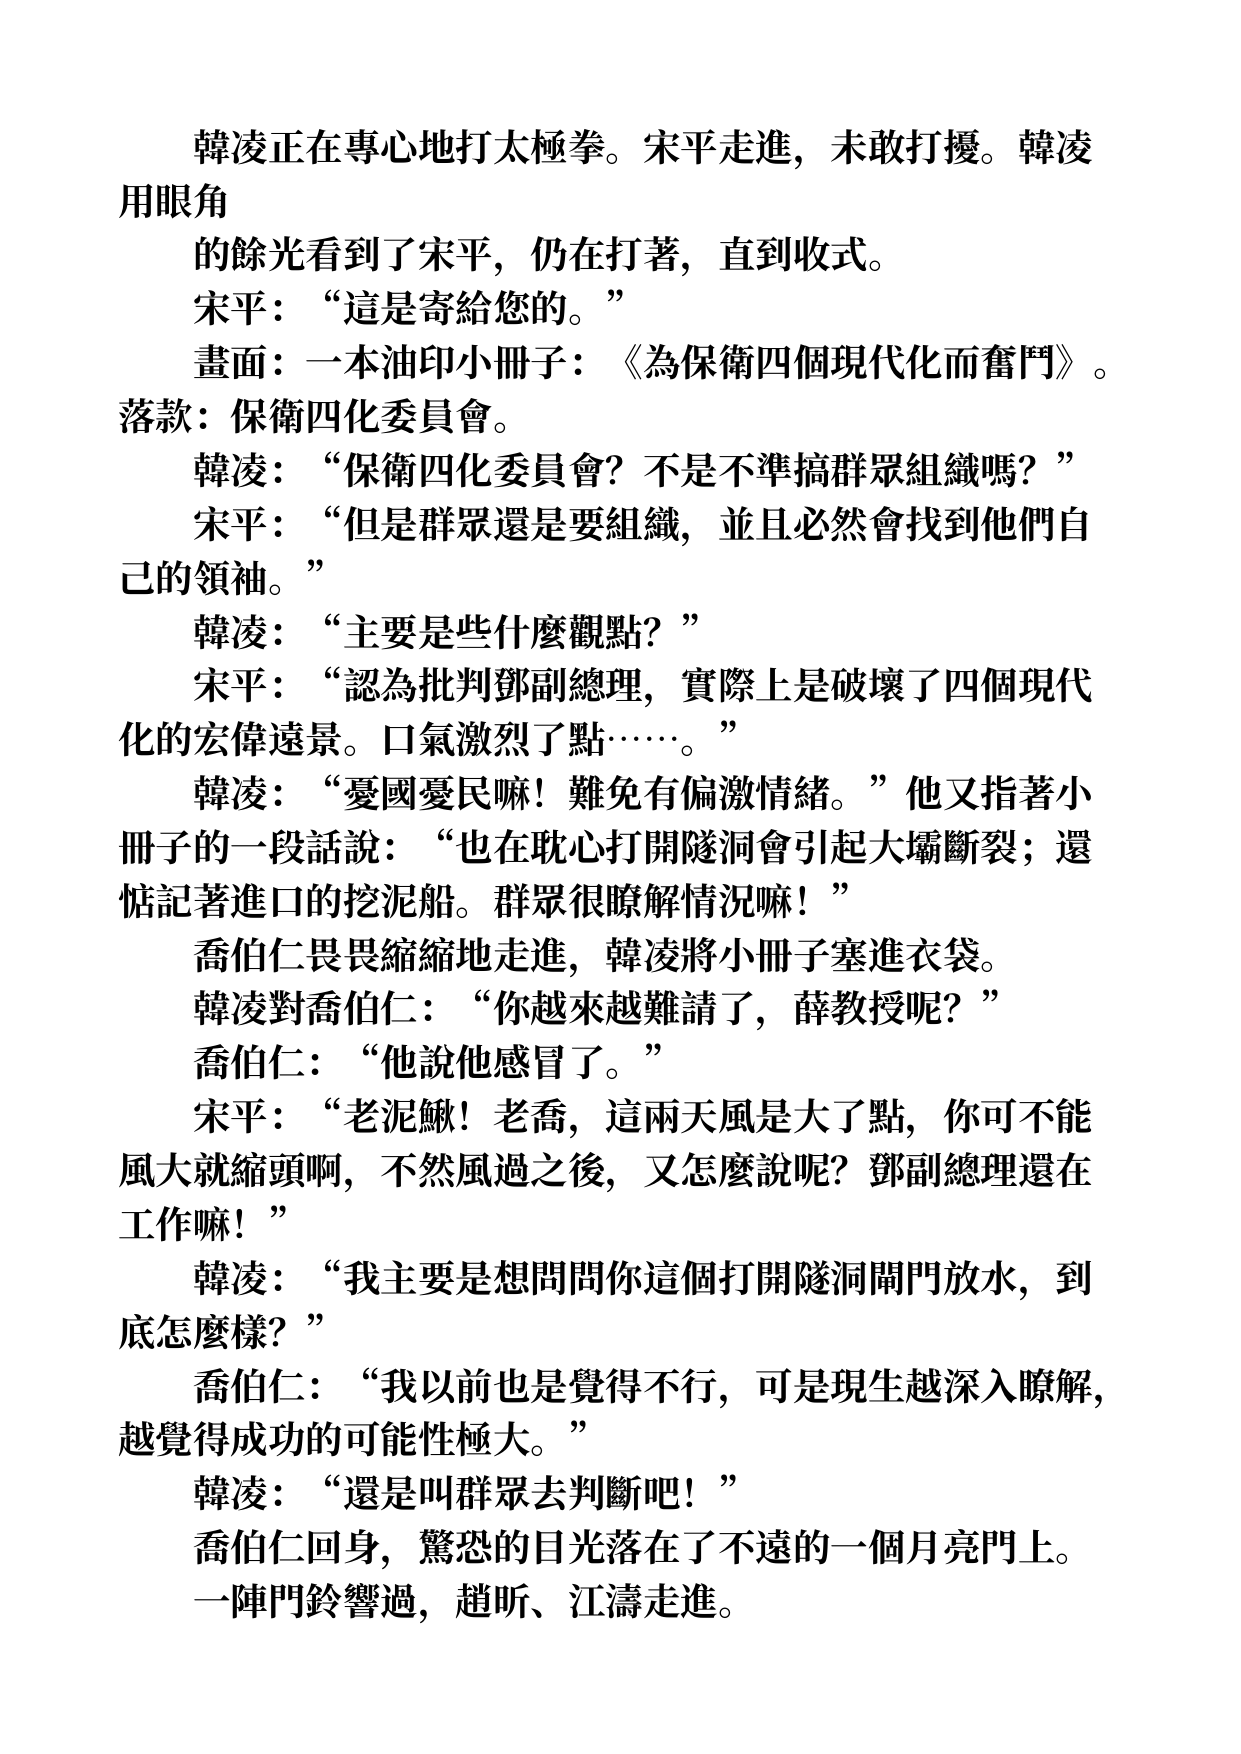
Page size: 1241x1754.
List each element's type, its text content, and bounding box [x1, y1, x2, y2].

text 喬伯仁：“他說他感冒了。” [118, 1034, 1122, 1087]
text 宋平：“老泥鰍！老喬，這兩天風是大了點，你可不能風大就縮頭啊，不然風過之後，又怎麼說呢？鄧副總理還在工作嘛！” [118, 1087, 1122, 1249]
text 韓凌：“保衛四化委員會？不是不準搞群眾組織嗎？” [118, 441, 1122, 495]
text 的餘光看到了宋平，仍在打著，直到收式。 [118, 226, 1122, 280]
text 宋平：“這是寄給您的。” [118, 280, 1122, 333]
text 韓凌：“我主要是想問問你這個打開隧洞閘門放水，到底怎麼樣？” [118, 1249, 1122, 1357]
text 韓凌：“主要是些什麼觀點？” [118, 603, 1122, 657]
text 喬伯仁畏畏縮縮地走進，韓凌將小冊子塞進衣袋。 [118, 926, 1122, 980]
text 韓凌：“還是叫群眾去判斷吧！” [118, 1464, 1122, 1518]
text 宋平：“認為批判鄧副總理，實際上是破壞了四個現代化的宏偉遠景。口氣激烈了點……。” [118, 657, 1122, 764]
text 一陣門鈴響過，趙昕、江濤走進。 [118, 1572, 1122, 1626]
text 喬伯仁：“我以前也是覺得不行，可是現生越深入瞭解，越覺得成功的可能性極大。” [118, 1357, 1122, 1464]
text 韓凌對喬伯仁：“你越來越難請了，薛教授呢？” [118, 980, 1122, 1034]
text 畫面：一本油印小冊子：《為保衛四個現代化而奮鬥》。落款：保衛四化委員會。 [118, 333, 1122, 441]
text 韓凌正在專心地打太極拳。宋平走進，未敢打擾。韓凌用眼角 [118, 118, 1122, 226]
text 宋平：“但是群眾還是要組織，並且必然會找到他們自己的領袖。” [118, 495, 1122, 603]
text 喬伯仁回身，驚恐的目光落在了不遠的一個月亮門上。 [118, 1518, 1122, 1572]
text 韓凌：“憂國憂民嘛！難免有偏激情緒。”他又指著小冊子的一段話說：“也在耽心打開隧洞會引起大壩斷裂；還惦記著進口的挖泥船。群眾很瞭解情況嘛！” [118, 764, 1122, 926]
